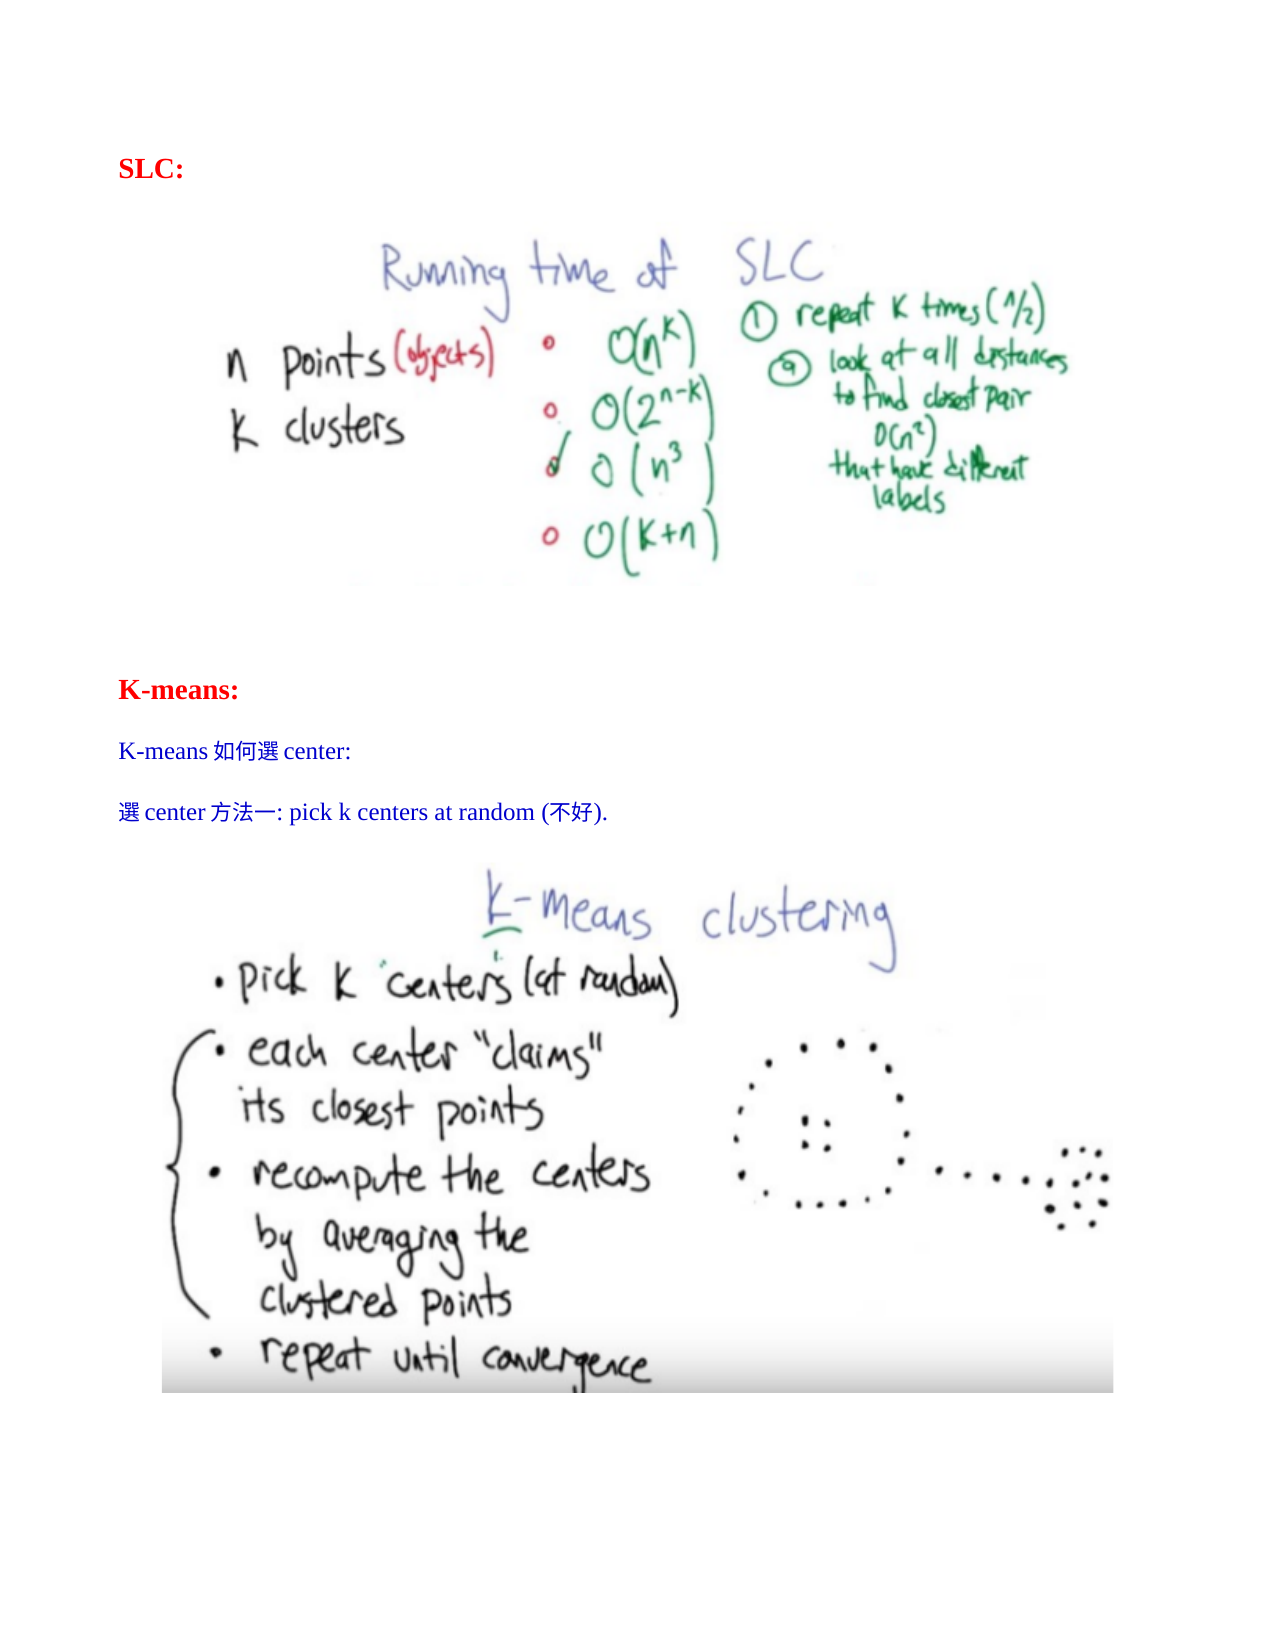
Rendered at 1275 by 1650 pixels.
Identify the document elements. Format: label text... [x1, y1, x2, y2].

text K-means: [118, 672, 1157, 706]
text K-means如何選center: [118, 734, 1157, 766]
text SLC: [118, 152, 1157, 185]
picture [161, 855, 1114, 1393]
picture [193, 213, 1082, 586]
text 選center方法一: pick k centers at random (不好). [118, 795, 1157, 826]
